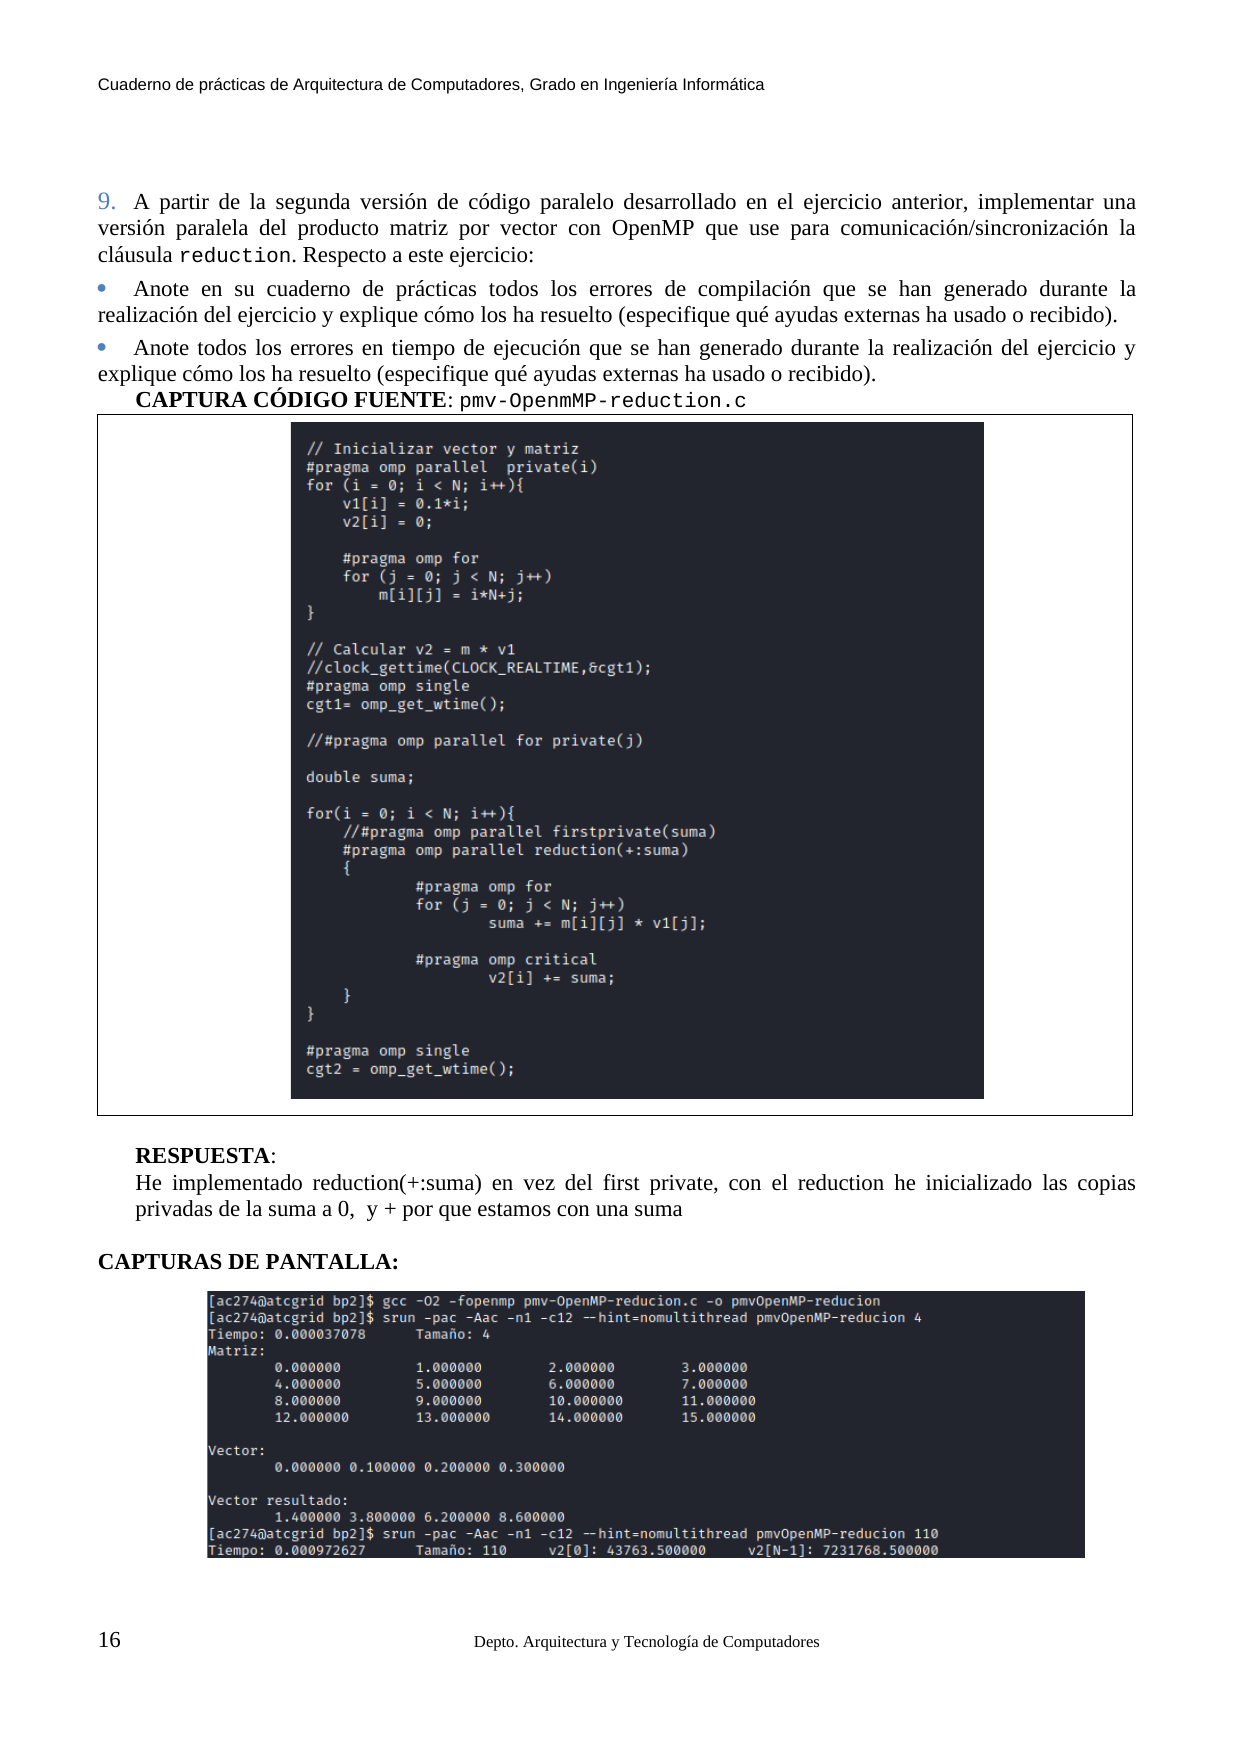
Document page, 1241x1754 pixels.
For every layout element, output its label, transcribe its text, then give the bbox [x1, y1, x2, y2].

text RESPUESTA: [135, 1142, 1138, 1169]
table_header [98, 415, 1132, 1115]
picture [290, 422, 984, 1099]
text CAPTURAS DE PANTALLA: [98, 1248, 1138, 1274]
list Anote en su cuaderno de prácticas todos los errores de compilación que se han generado durante la realización del ejercicio y explique cómo los ha resuelto (especifique qué ayudas externas ha usado o recibido). [98, 275, 1138, 327]
text CAPTURA CÓDIGO FUENTE: pmv-OpenmMP-reduction.c [135, 386, 1138, 414]
list Anote todos los errores en tiempo de ejecución que se han generado durante la realización del ejercicio y explique cómo los ha resuelto (especifique qué ayudas externas ha usado o recibido). [98, 334, 1138, 386]
text He implementado reduction(+:suma) en vez del first private, con el reduction he inicializado las copias privadas de la suma a 0, y + por que estamos con una suma [135, 1169, 1138, 1221]
list A partir de la segunda versión de código paralelo desarrollado en el ejercicio anterior, implementar una versión paralela del producto matriz por vector con OpenMP que use para comunicación/sincronización la cláusula reduction. Respecto a este ejercicio: [98, 186, 1138, 268]
picture [207, 1291, 1085, 1558]
